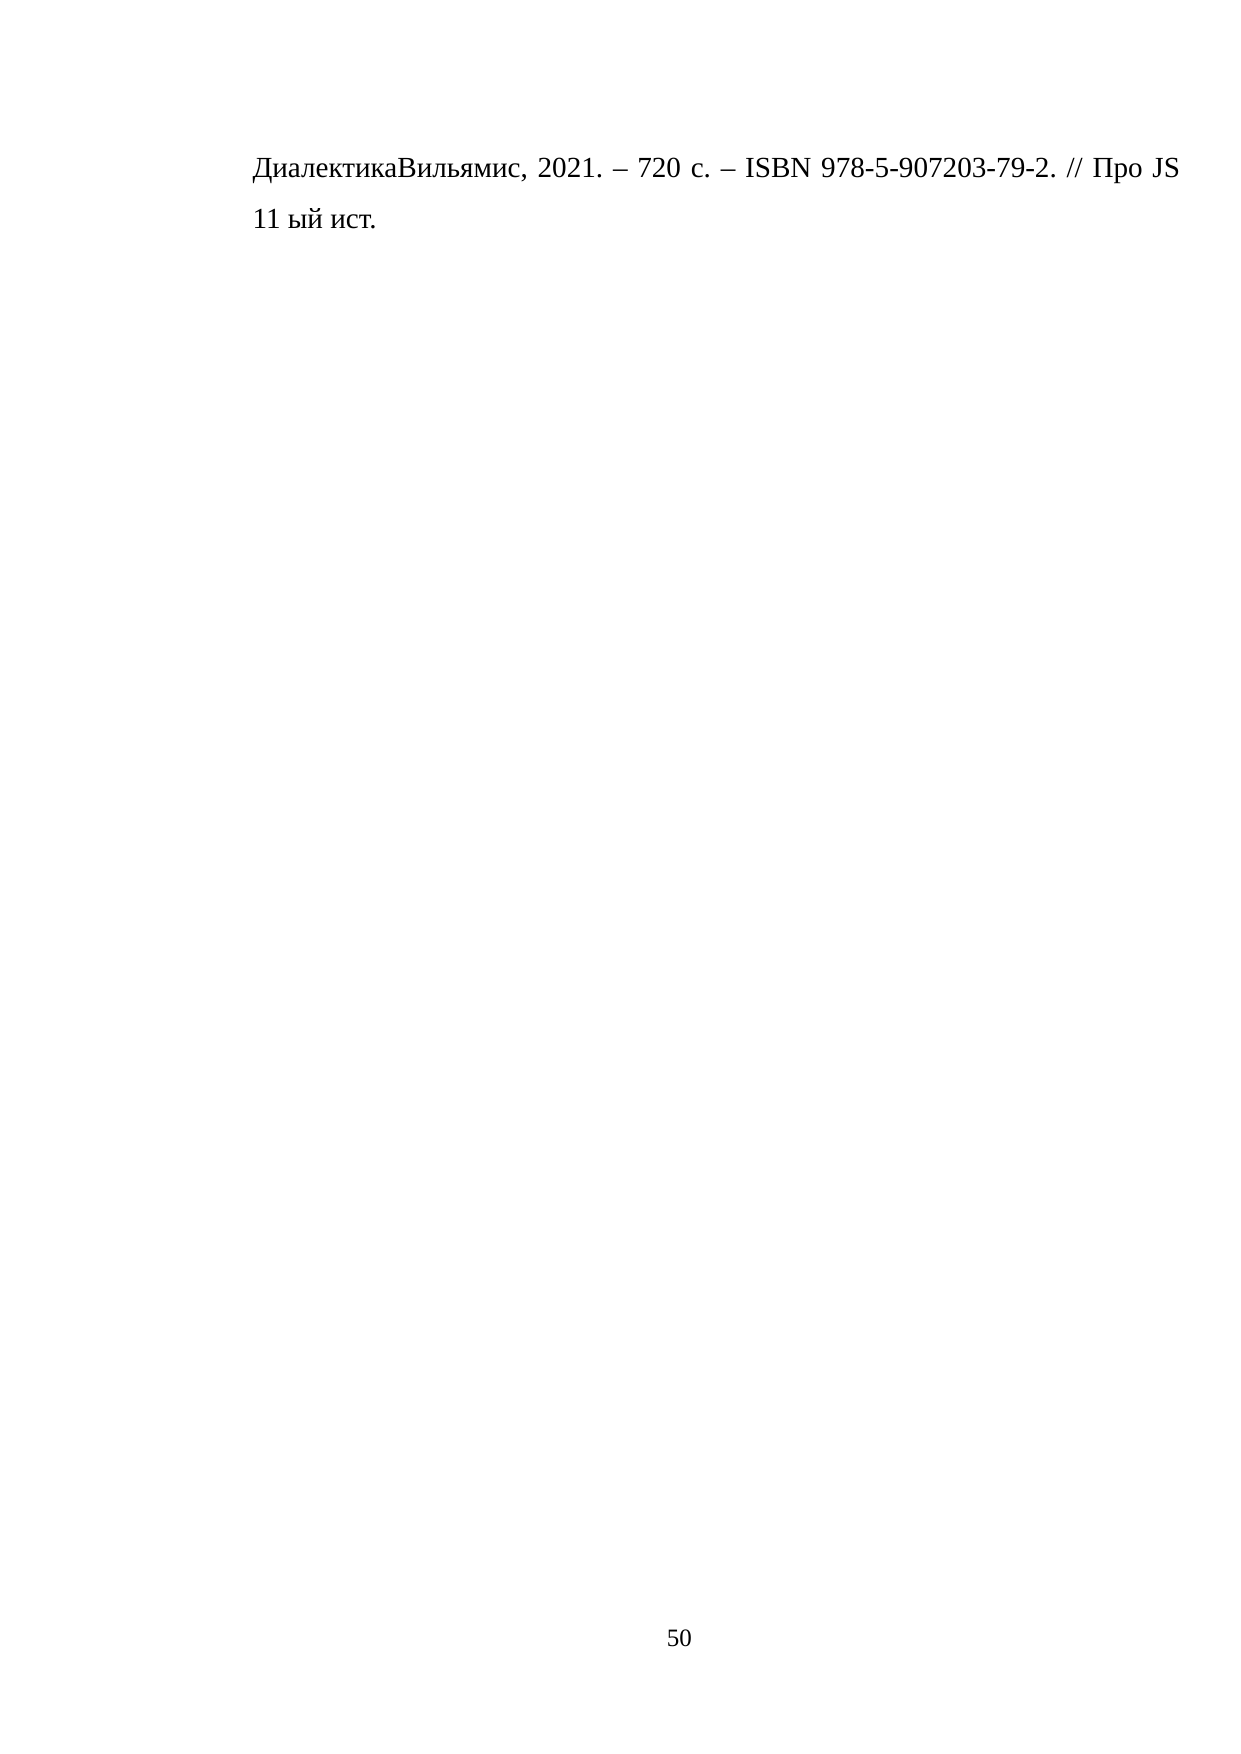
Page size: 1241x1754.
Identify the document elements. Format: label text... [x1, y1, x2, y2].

list ДиалектикаВильямис, 2021. – 720 с. – ISBN 978-5-907203-79-2. // Про JS 11 ый ист. [215, 151, 1181, 234]
